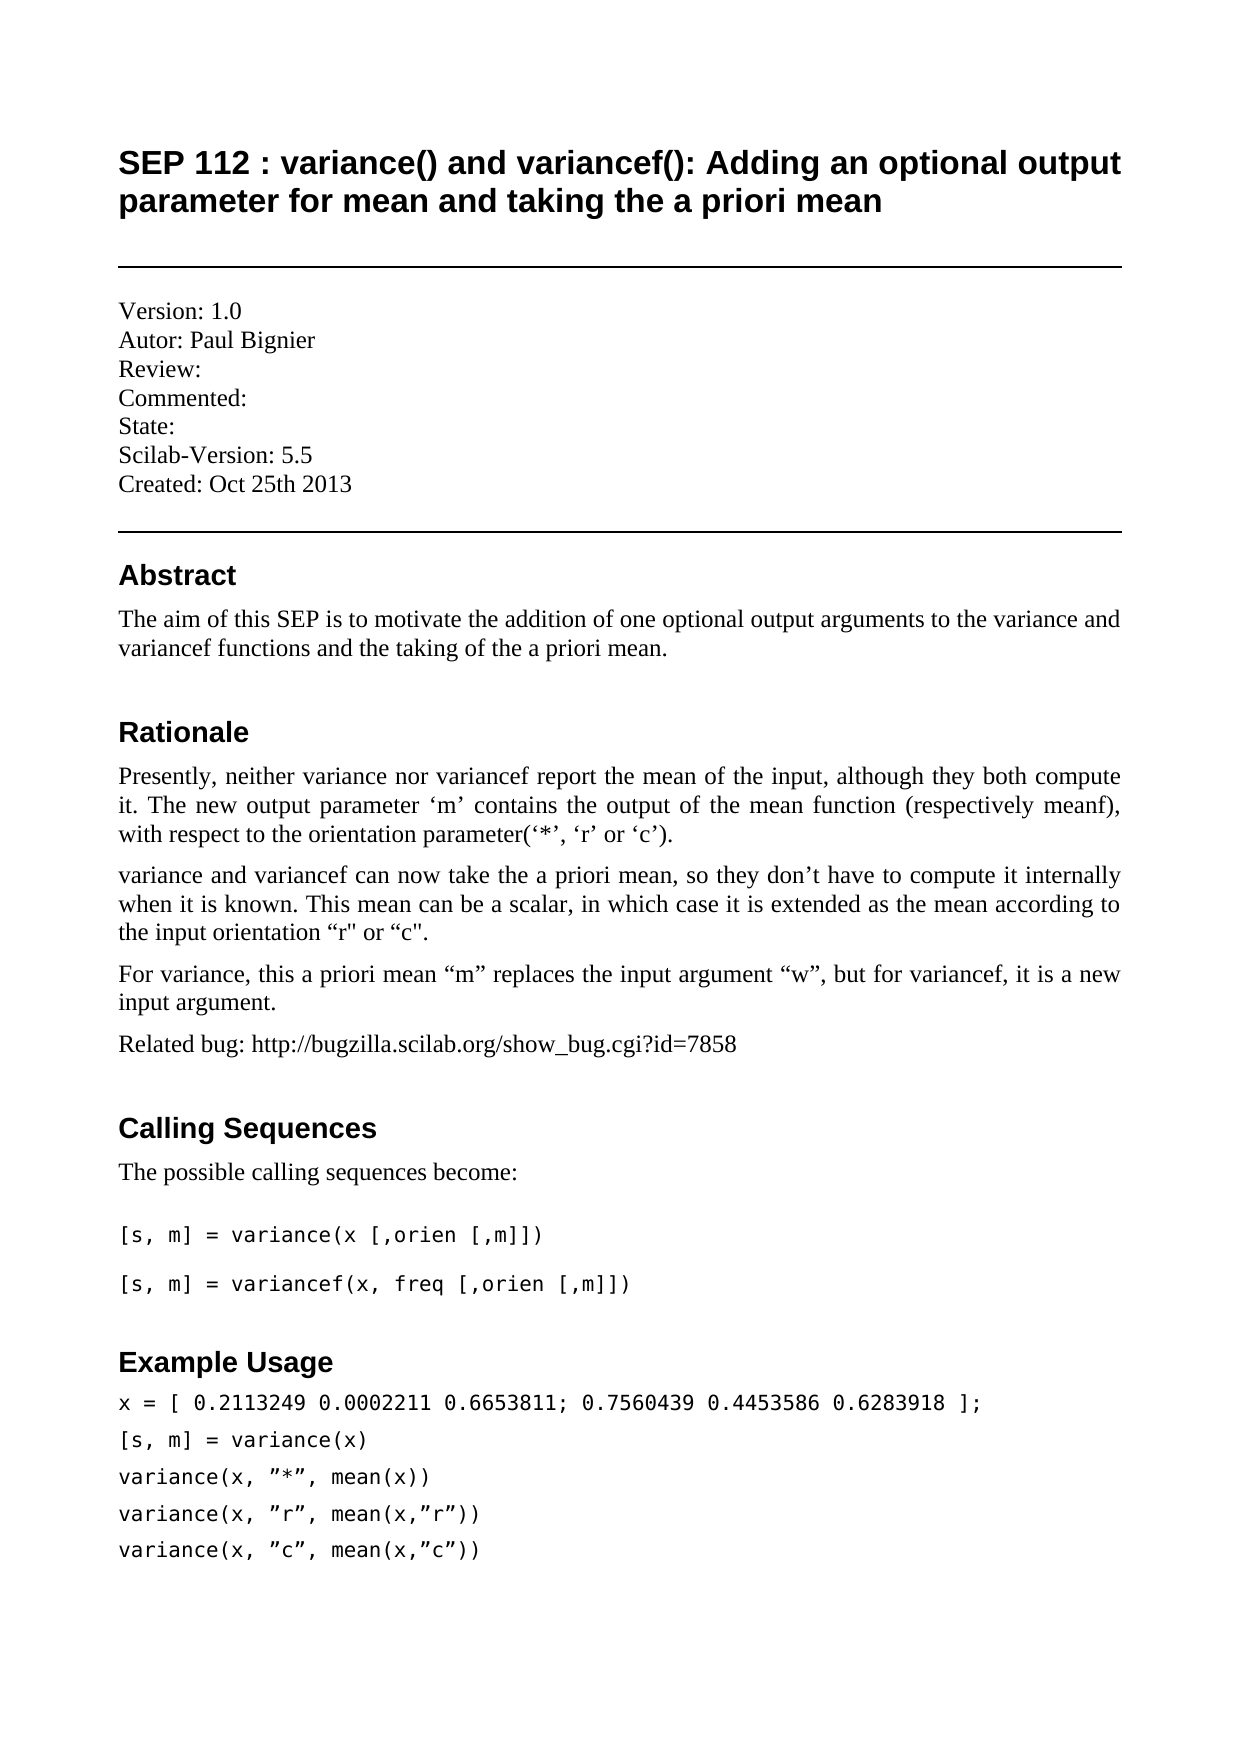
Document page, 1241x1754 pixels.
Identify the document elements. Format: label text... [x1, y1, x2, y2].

text Version: 1.0 [118, 296, 1122, 325]
text Commented: [118, 383, 1122, 411]
text x = [ 0.2113249 0.0002211 0.6653811; 0.7560439 0.4453586 0.6283918 ]; [118, 1391, 1122, 1416]
text variance(x, ”*”, mean(x)) [118, 1465, 1122, 1489]
text variance and variancef can now take the a priori mean, so they don’t have to compute it internally when it is known. This mean can be a scalar, in which case it is extended as the mean according to the input orientation “r" or “c". [118, 860, 1122, 946]
text For variance, this a priori mean “m” replaces the input argument “w”, but for variancef, it is a new input argument. [118, 959, 1122, 1016]
text Autor: Paul Bignier [118, 325, 1122, 354]
text variance(x, ”r”, mean(x,”r”)) [118, 1502, 1122, 1526]
subtitle Rationale [118, 715, 1122, 749]
text Presently, neither variance nor variancef report the mean of the input, although they both compute it. The new output parameter ‘m’ contains the output of the mean function (respectively meanf), with respect to the orientation parameter(‘*’, ‘r’ or ‘c’). [118, 761, 1122, 847]
text variance(x, ”c”, mean(x,”c”)) [118, 1538, 1122, 1563]
text State: [118, 411, 1122, 440]
subtitle SEP 112 : variance() and variancef(): Adding an optional output parameter for mean and taking the a priori mean [118, 143, 1122, 220]
text Created: Oct 25th 2013 [118, 469, 1122, 498]
subtitle Abstract [118, 558, 1122, 591]
text Related bug: http://bugzilla.scilab.org/show_bug.cgi?id=7858 [118, 1029, 1122, 1057]
text The aim of this SEP is to motivate the addition of one optional output arguments to the variance and variancef functions and the taking of the a priori mean. [118, 604, 1122, 661]
text Scilab-Version: 5.5 [118, 440, 1122, 469]
subtitle Example Usage [118, 1345, 1122, 1379]
text [s, m] = variance(x) [118, 1428, 1122, 1452]
text [s, m] = variancef(x, freq [,orien [,m]]) [118, 1272, 1122, 1296]
text Review: [118, 354, 1122, 383]
text Calling Sequences [118, 1111, 1122, 1145]
text The possible calling sequences become:﻿ [118, 1157, 1122, 1187]
text [s, m] = variance(x [,orien [,m]]) [118, 1223, 1122, 1248]
